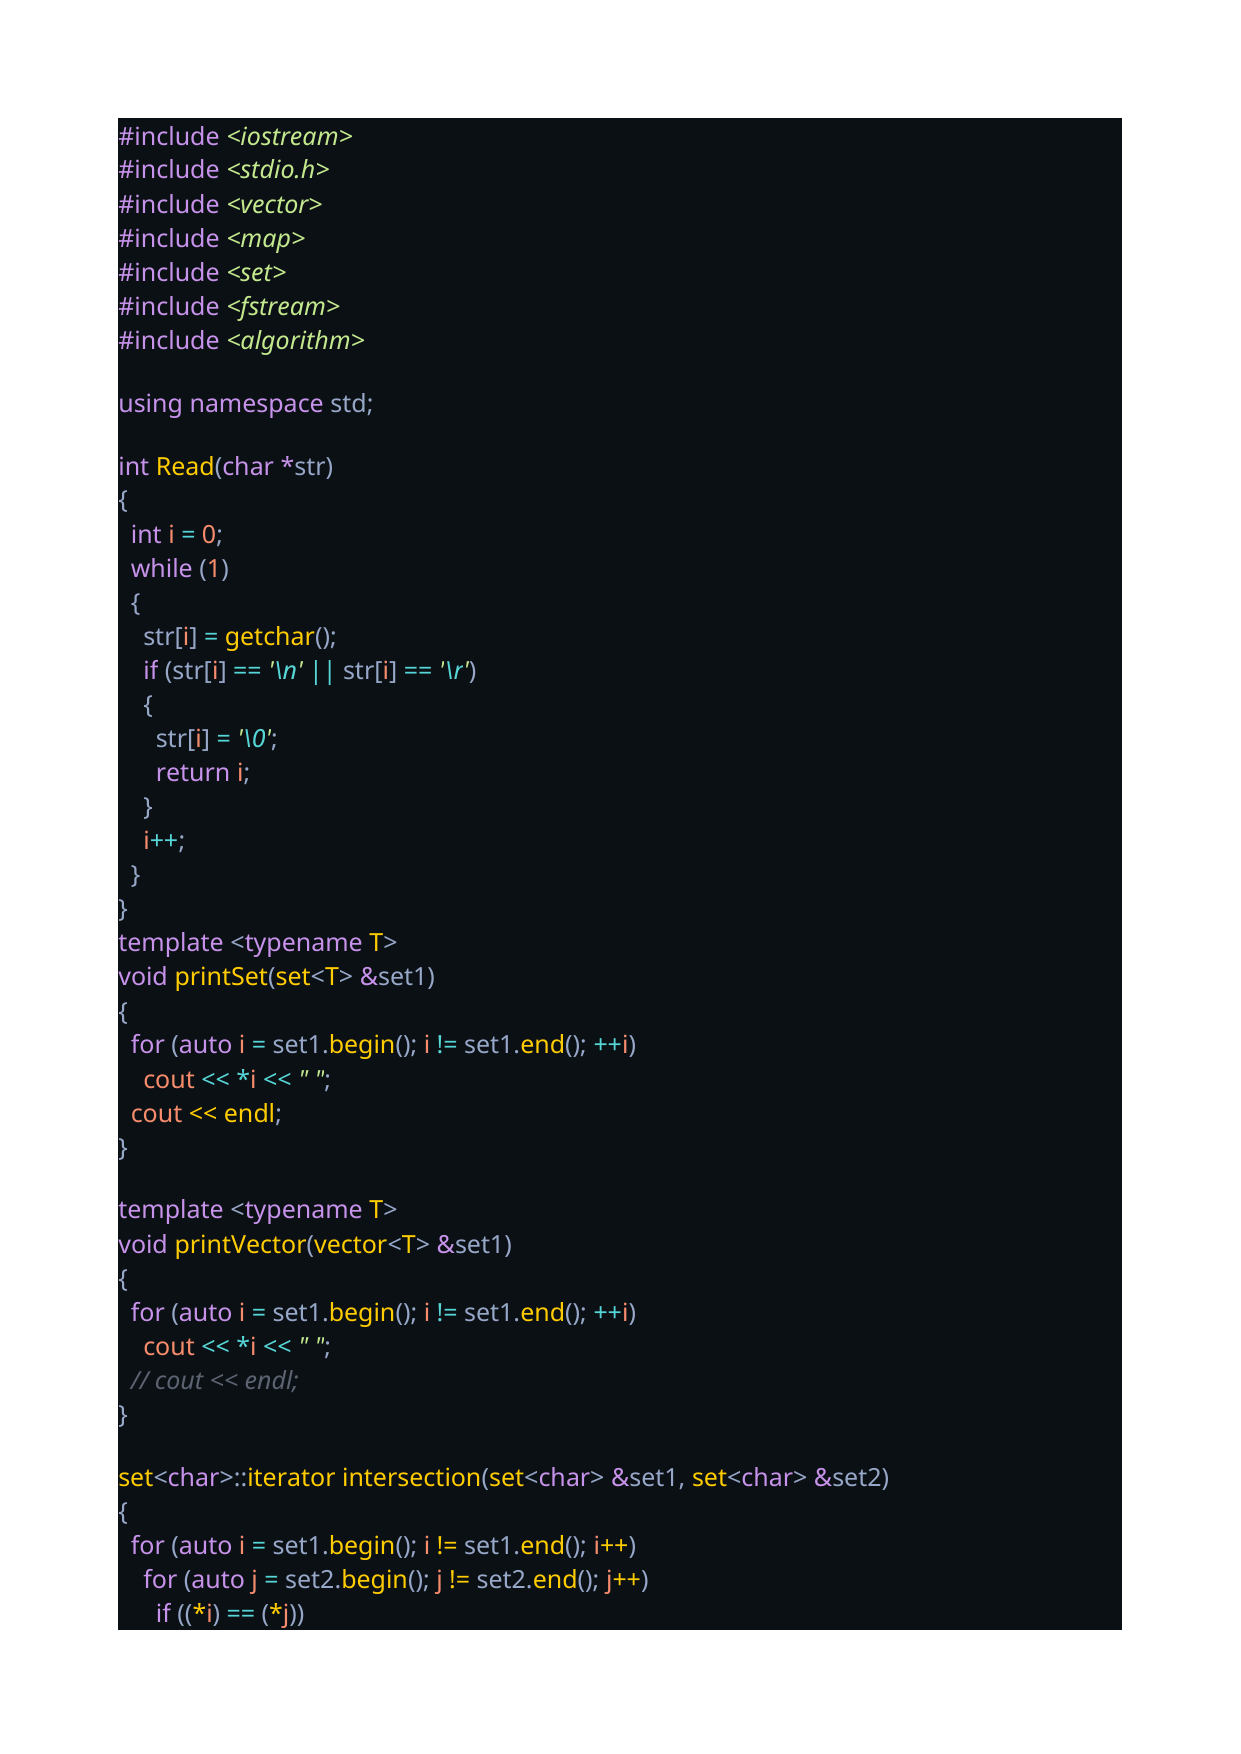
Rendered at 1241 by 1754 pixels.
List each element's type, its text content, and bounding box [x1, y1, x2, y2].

text return i; [118, 755, 1122, 789]
text if (str[i] == '\n' || str[i] == '\r') [118, 652, 1122, 687]
text cout << endl; [118, 1095, 1122, 1129]
text #include <set> [118, 254, 1122, 288]
text for (auto j = set2.begin(); j != set2.end(); j++) [118, 1562, 1122, 1596]
text #include <map> [118, 220, 1122, 254]
text set<char>::iterator intersection(set<char> &set1, set<char> &set2) [118, 1459, 1122, 1493]
text } [118, 891, 1122, 925]
text #include <stdio.h> [118, 152, 1122, 186]
text { [118, 482, 1122, 516]
text cout << *i << " "; [118, 1061, 1122, 1095]
text #include <fstream> [118, 288, 1122, 322]
text } [118, 789, 1122, 823]
text #include <vector> [118, 186, 1122, 220]
text int i = 0; [118, 516, 1122, 550]
text for (auto i = set1.begin(); i != set1.end(); ++i) [118, 1027, 1122, 1061]
text { [118, 993, 1122, 1027]
text while (1) [118, 550, 1122, 584]
text } [118, 1397, 1122, 1431]
text // cout << endl; [118, 1362, 1122, 1397]
text } [118, 857, 1122, 891]
text { [118, 687, 1122, 721]
text { [118, 1260, 1122, 1294]
text if ((*i) == (*j)) [118, 1596, 1122, 1630]
text using namespace std; [118, 385, 1122, 419]
text cout << *i << " "; [118, 1328, 1122, 1362]
text int Read(char *str) [118, 448, 1122, 482]
text template <typename T> [118, 1192, 1122, 1226]
text { [118, 584, 1122, 618]
text void printVector(vector<T> &set1) [118, 1226, 1122, 1260]
text { [118, 1493, 1122, 1527]
text for (auto i = set1.begin(); i != set1.end(); ++i) [118, 1294, 1122, 1328]
text #include <algorithm> [118, 322, 1122, 357]
text str[i] = getchar(); [118, 618, 1122, 652]
text } [118, 1129, 1122, 1163]
text #include <iostream> [118, 118, 1122, 152]
text str[i] = '\0'; [118, 721, 1122, 755]
text for (auto i = set1.begin(); i != set1.end(); i++) [118, 1527, 1122, 1562]
text void printSet(set<T> &set1) [118, 959, 1122, 993]
text i++; [118, 823, 1122, 857]
text template <typename T> [118, 925, 1122, 959]
